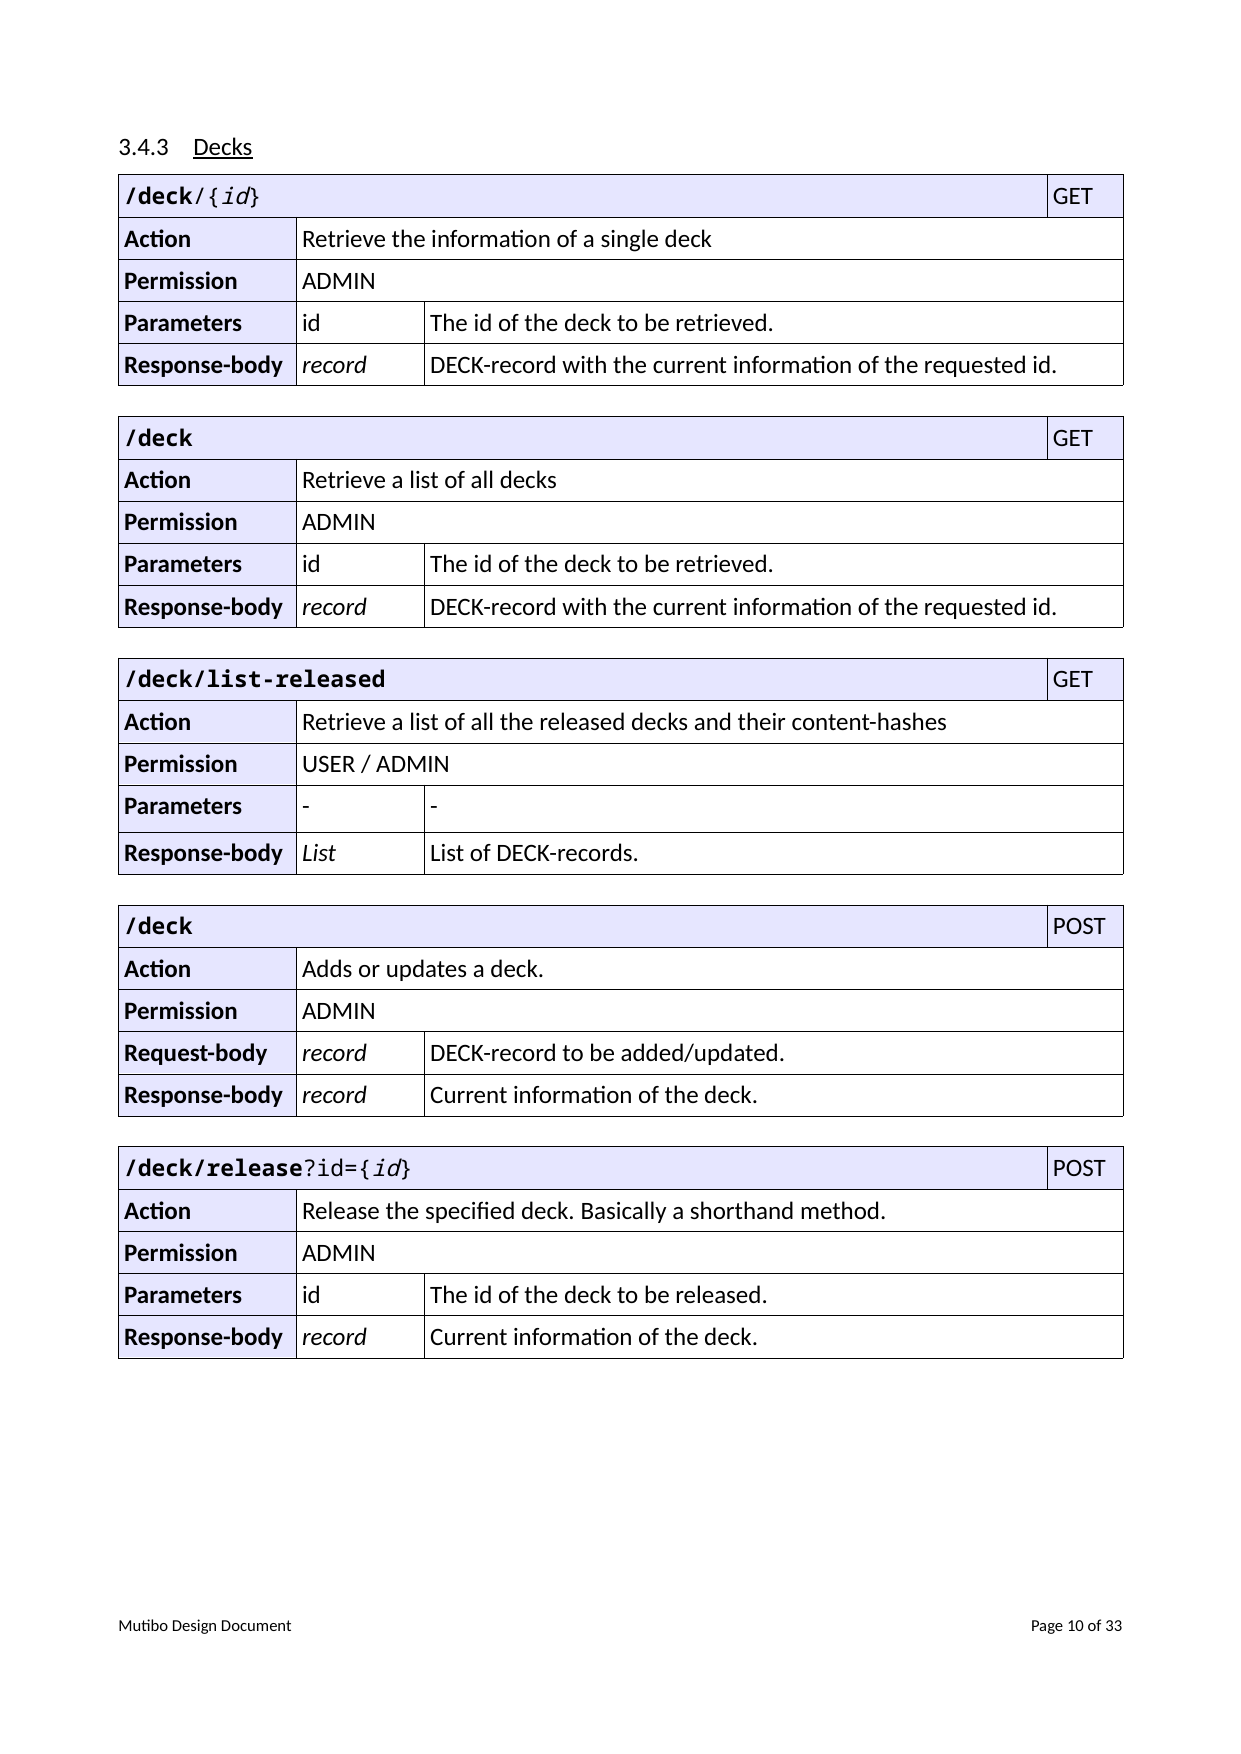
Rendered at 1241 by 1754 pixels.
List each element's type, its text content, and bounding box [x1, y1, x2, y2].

table_cell Adds or updates a deck. [297, 948, 1123, 989]
table_cell USER / ADMIN [297, 744, 1123, 784]
table_cell record [297, 1075, 424, 1116]
table_cell Response-body [119, 1316, 296, 1357]
table_header /deck/{id} [119, 175, 1047, 217]
table_cell Action [119, 460, 296, 501]
table_cell Response-body [119, 1075, 296, 1116]
table_cell - [425, 786, 1123, 832]
table_cell The id of the deck to be released. [425, 1274, 1123, 1315]
table_cell DECK-record with the current information of the requested id. [425, 344, 1123, 385]
table_cell id [297, 544, 424, 585]
table_cell Release the specified deck. Basically a shorthand method. [297, 1190, 1123, 1231]
table_cell Permission [119, 260, 296, 301]
table_cell record [297, 1032, 424, 1073]
table_cell Current information of the deck. [425, 1075, 1123, 1116]
table_cell ADMIN [297, 260, 1123, 301]
table_cell record [297, 586, 424, 627]
subtitle Decks [118, 131, 1122, 162]
table_cell Permission [119, 1232, 296, 1273]
table_cell Permission [119, 990, 296, 1031]
table_cell ADMIN [297, 1232, 1123, 1273]
table_cell Response-body [119, 833, 296, 874]
table_cell Parameters [119, 1274, 296, 1315]
table_cell List [297, 833, 424, 874]
table_cell DECK-record to be added/updated. [425, 1032, 1123, 1073]
table_cell Response-body [119, 586, 296, 627]
table_cell Retrieve a list of all decks [297, 460, 1123, 501]
table_cell Response-body [119, 344, 296, 385]
table_cell Action [119, 1190, 296, 1231]
table_cell Retrieve a list of all the released decks and their content-hashes [297, 701, 1123, 742]
table_cell ADMIN [297, 990, 1123, 1031]
table_cell - [297, 786, 424, 832]
table_cell Permission [119, 744, 296, 784]
table_header POST [1048, 906, 1123, 947]
table_header /deck [119, 906, 1047, 947]
table_cell Current information of the deck. [425, 1316, 1123, 1357]
table_header GET [1048, 659, 1123, 700]
table_header /deck/release?id={id} [119, 1147, 1047, 1189]
table_cell Parameters [119, 544, 296, 585]
table_cell Action [119, 701, 296, 742]
table_cell id [297, 1274, 424, 1315]
table_cell Request-body [119, 1032, 296, 1073]
table_cell ADMIN [297, 502, 1123, 543]
table_cell Action [119, 948, 296, 989]
table_header GET [1048, 175, 1123, 217]
table_cell Action [119, 218, 296, 259]
table_cell Retrieve the information of a single deck [297, 218, 1123, 259]
table_cell List of DECK-records. [425, 833, 1123, 874]
table_cell DECK-record with the current information of the requested id. [425, 586, 1123, 627]
table_cell record [297, 1316, 424, 1357]
table_header /deck [119, 417, 1047, 459]
table_cell record [297, 344, 424, 385]
table_cell id [297, 302, 424, 343]
table_cell Parameters [119, 786, 296, 832]
table_cell Permission [119, 502, 296, 543]
table_cell Parameters [119, 302, 296, 343]
table_header GET [1048, 417, 1123, 459]
table_cell The id of the deck to be retrieved. [425, 544, 1123, 585]
table_cell The id of the deck to be retrieved. [425, 302, 1123, 343]
table_header POST [1048, 1147, 1123, 1189]
table_header /deck/list-released [119, 659, 1047, 700]
